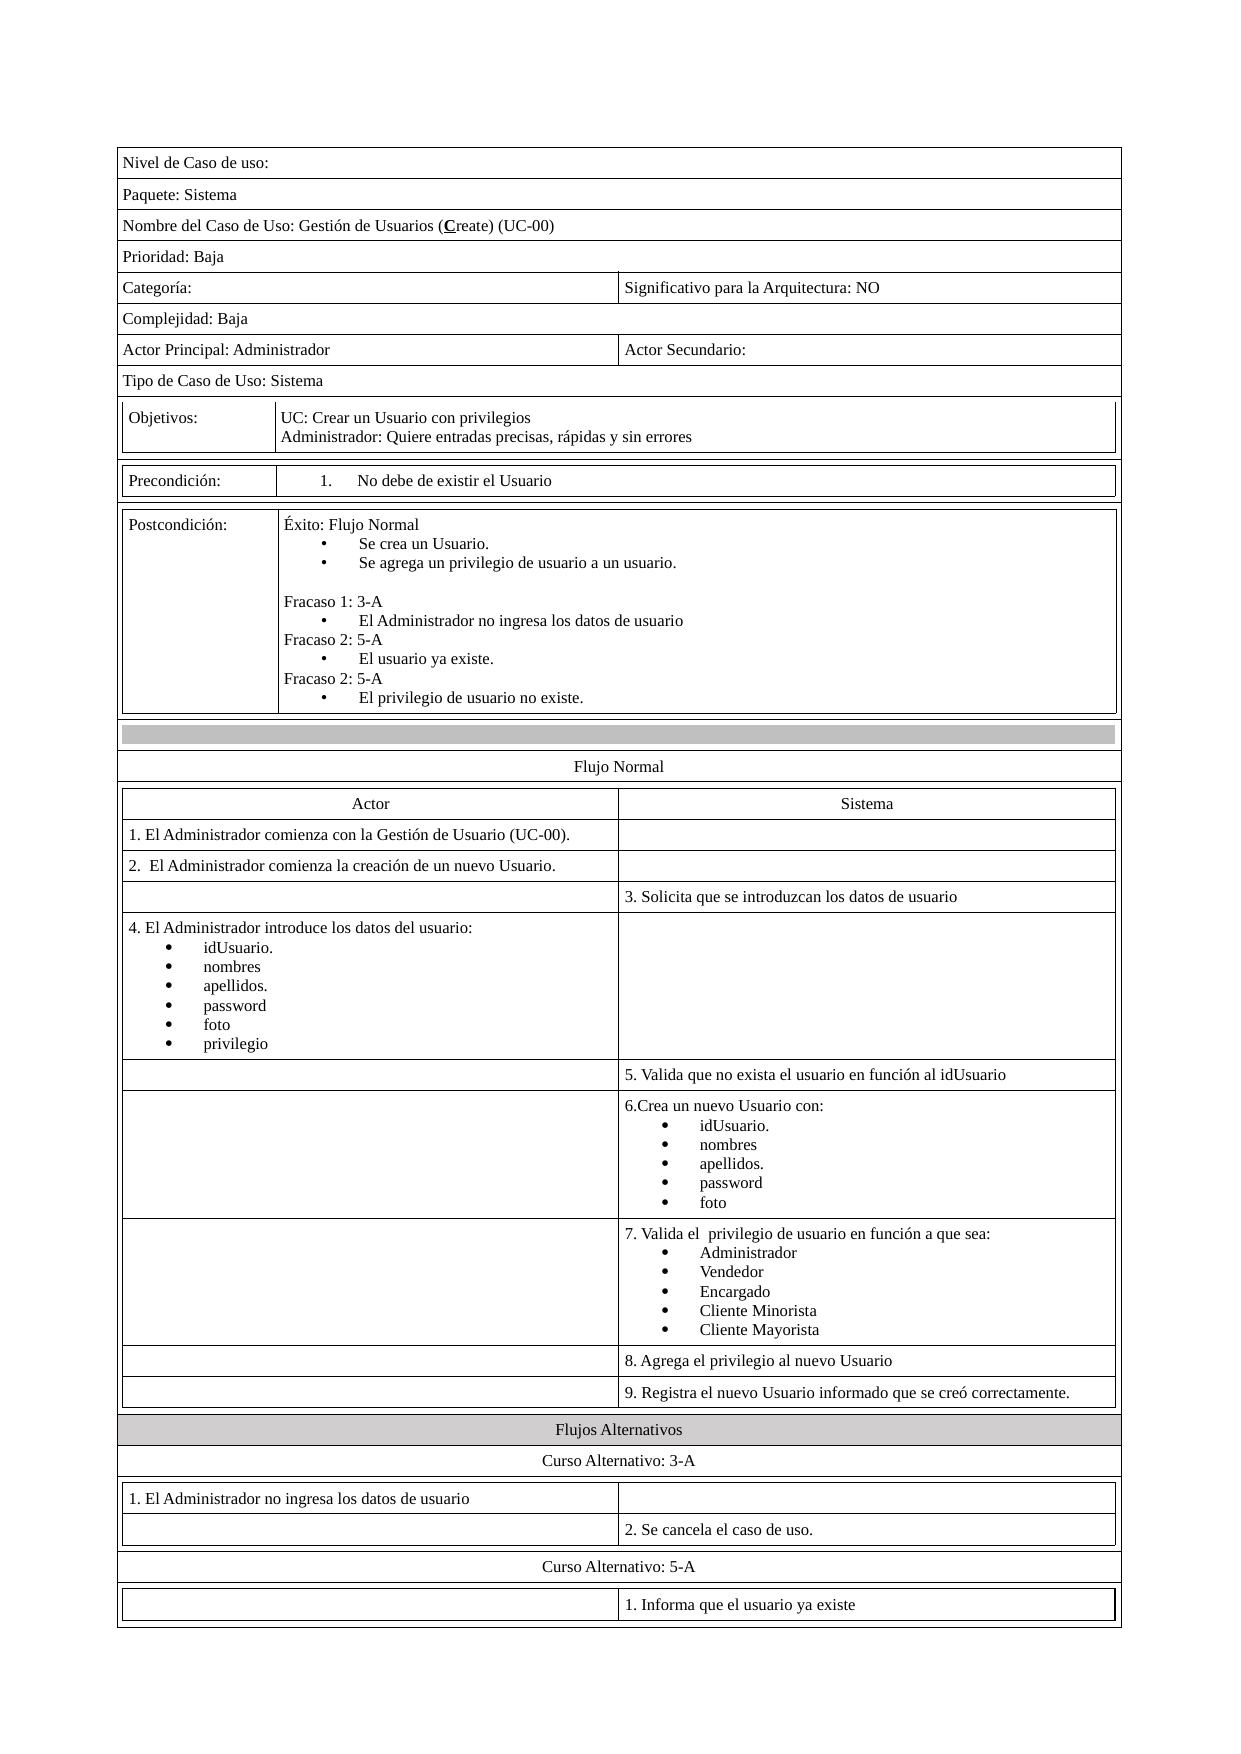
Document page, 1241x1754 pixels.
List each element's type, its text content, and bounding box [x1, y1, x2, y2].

table_header No debe de existir el Usuario [277, 466, 1115, 496]
table_cell [619, 820, 1115, 850]
table_header Sistema [619, 789, 1115, 819]
table_cell 2. Se cancela el caso de uso. [619, 1514, 1115, 1544]
table_cell Categoría: [118, 273, 618, 303]
table_header Postcondición: [123, 510, 278, 713]
table_cell [118, 397, 1121, 458]
table_cell 6.Crea un nuevo Usuario con: idUsuario. nombres apellidos. password foto [619, 1091, 1115, 1217]
table_cell [118, 503, 1121, 719]
table_cell Prioridad: Baja [118, 241, 1121, 271]
table_cell [123, 1091, 618, 1217]
table_cell [619, 913, 1115, 1059]
table_cell [118, 1477, 1121, 1551]
table_cell [123, 882, 618, 912]
table_cell 7. Valida el privilegio de usuario en función a que sea: Administrador Vendedor Encargado Cliente Minorista Cliente Mayorista [619, 1219, 1115, 1345]
table_header 1. El Administrador no ingresa los datos de usuario [123, 1483, 618, 1513]
table_cell Paquete: Sistema [118, 179, 1121, 209]
table_cell Actor Principal: Administrador [118, 335, 618, 365]
table_cell Actor Secundario: [619, 335, 1121, 365]
table_cell 2. El Administrador comienza la creación de un nuevo Usuario. [123, 851, 618, 881]
table_header UC: Crear un Usuario con privilegios Administrador: Quiere entradas precisas, rápidas y sin errores [276, 402, 1115, 452]
table_cell [118, 720, 1121, 750]
table_cell Tipo de Caso de Uso: Sistema [118, 366, 1121, 396]
table_cell [123, 1219, 618, 1345]
table_cell [619, 851, 1115, 881]
table_header [619, 1483, 1115, 1513]
table_cell Flujo Normal [118, 751, 1121, 781]
table_header Objetivos: [123, 402, 275, 452]
table_cell Curso Alternativo: 5-A [118, 1552, 1121, 1582]
table_cell [118, 1583, 1121, 1627]
table_cell 8. Agrega el privilegio al nuevo Usuario [619, 1346, 1115, 1376]
table_cell 5. Valida que no exista el usuario en función al idUsuario [619, 1060, 1115, 1090]
table_cell Significativo para la Arquitectura: NO [619, 273, 1121, 303]
table_cell [123, 1060, 618, 1090]
table_cell 4. El Administrador introduce los datos del usuario: idUsuario. nombres apellidos. password foto privilegio [123, 913, 618, 1059]
table_header [123, 1589, 618, 1620]
table_cell Complejidad: Baja [118, 304, 1121, 334]
table_header 1. Informa que el usuario ya existe [619, 1589, 1114, 1620]
table_header Precondición: [123, 466, 276, 496]
table_header Actor [123, 789, 618, 819]
table_cell [123, 1346, 618, 1376]
table_cell 3. Solicita que se introduzcan los datos de usuario [619, 882, 1115, 912]
table_cell [118, 460, 1121, 502]
table_cell 1. El Administrador comienza con la Gestión de Usuario (UC-00). [123, 820, 618, 850]
table_cell Nombre del Caso de Uso: Gestión de Usuarios (Create) (UC-00) [118, 210, 1121, 240]
table_cell [123, 1514, 618, 1544]
table_cell Curso Alternativo: 3-A [118, 1446, 1121, 1476]
table_cell [118, 782, 1121, 1414]
table_header Éxito: Flujo Normal Se crea un Usuario. Se agrega un privilegio de usuario a un usuario. Fracaso 1: 3-A El Administrador no ingresa los datos de usuario Fracaso 2: 5-A El usuario ya existe. Fracaso 2: 5-A El privilegio de usuario no existe. [279, 510, 1116, 713]
table_header Nivel de Caso de uso: [118, 148, 1121, 178]
table_cell 9. Registra el nuevo Usuario informado que se creó correctamente. [619, 1377, 1115, 1407]
table_cell Flujos Alternativos [118, 1415, 1121, 1445]
table_cell [123, 1377, 618, 1407]
